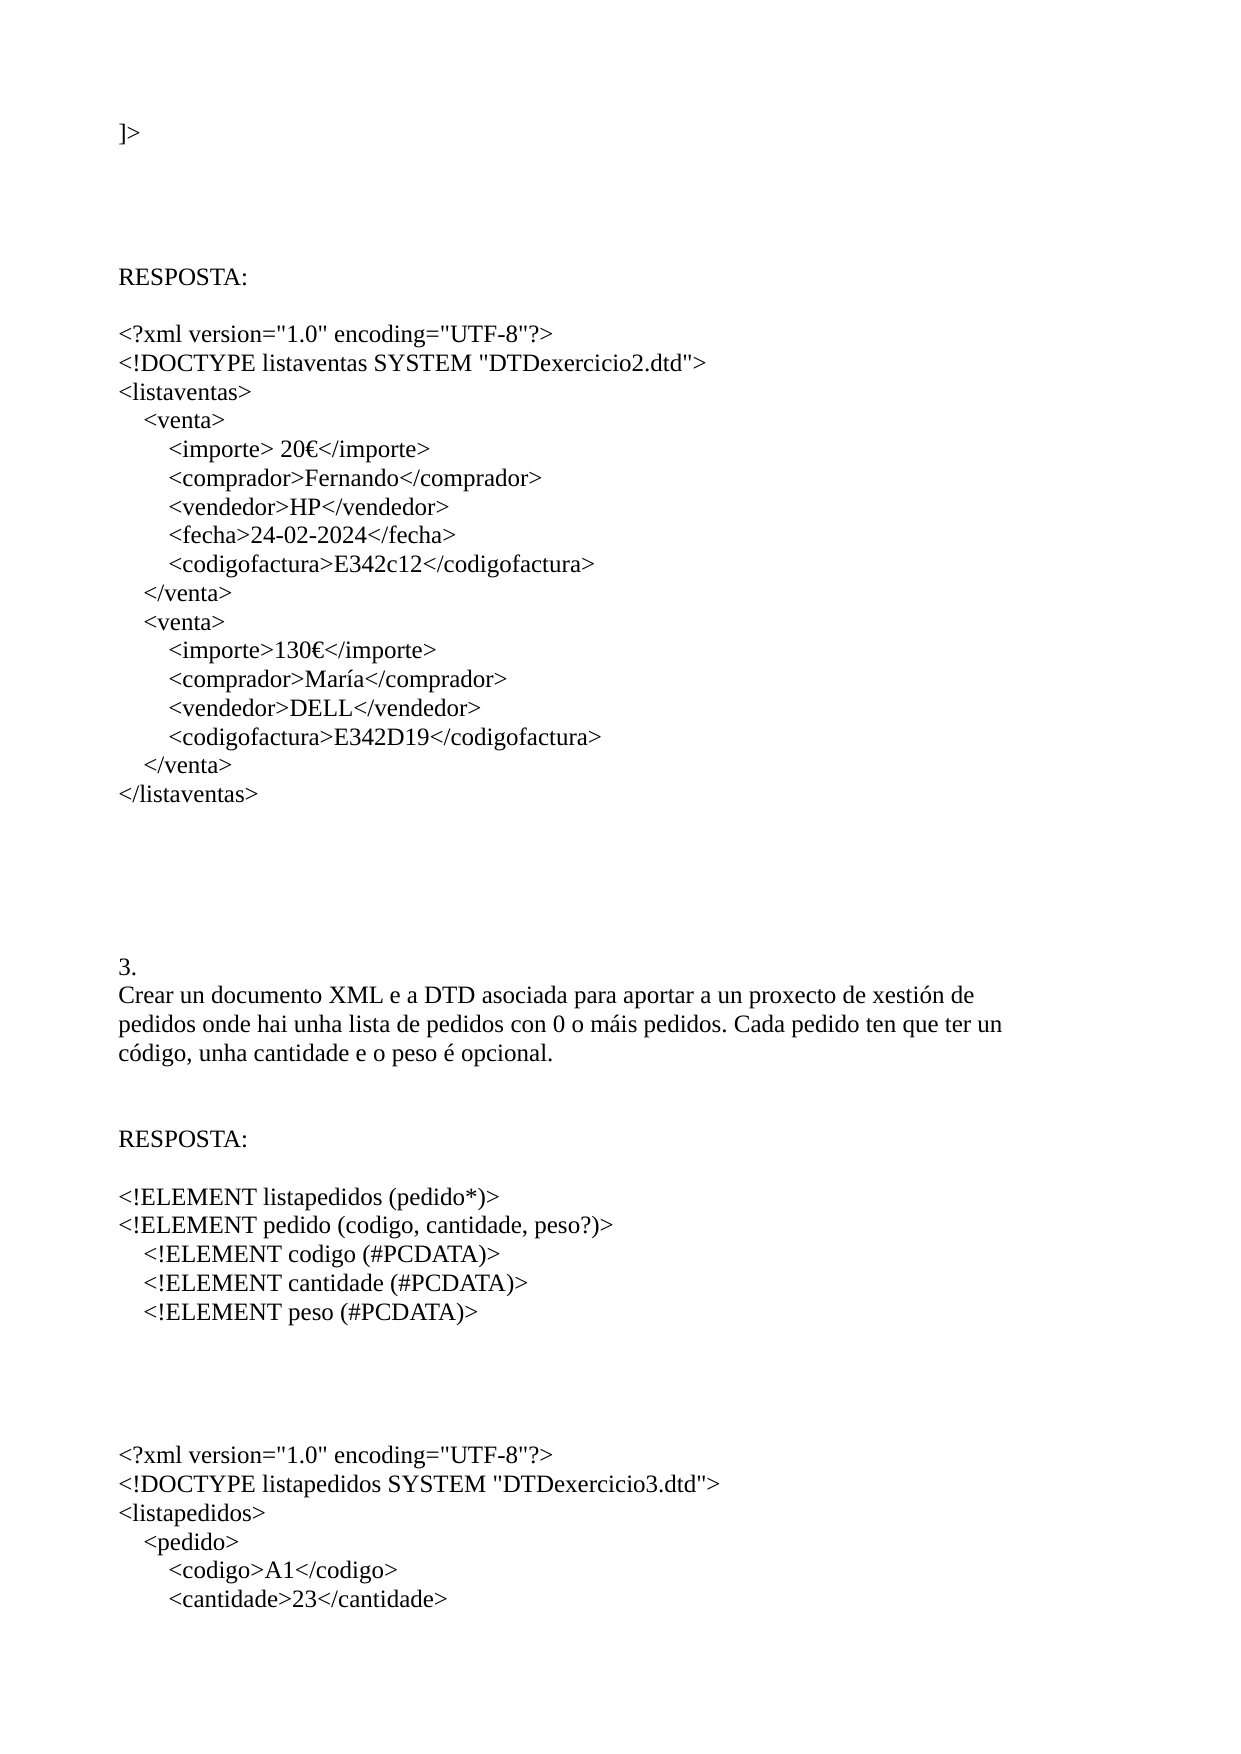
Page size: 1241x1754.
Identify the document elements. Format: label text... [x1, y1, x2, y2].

text <codigofactura>E342c12</codigofactura> [118, 549, 1122, 578]
text <vendedor>HP</vendedor> [118, 492, 1122, 521]
text </venta> [118, 578, 1122, 607]
text pedidos onde hai unha lista de pedidos con 0 o máis pedidos. Cada pedido ten que ter un [118, 1009, 1122, 1038]
text <!ELEMENT cantidade (#PCDATA)> [118, 1268, 1122, 1297]
text <venta> [118, 607, 1122, 636]
text Crear un documento XML e a DTD asociada para aportar a un proxecto de xestión de [118, 981, 1122, 1009]
text <!ELEMENT pedido (codigo, cantidade, peso?)> [118, 1211, 1122, 1239]
text <listaventas> [118, 377, 1122, 406]
text </venta> [118, 751, 1122, 779]
text <!ELEMENT peso (#PCDATA)> [118, 1297, 1122, 1326]
text <?xml version="1.0" encoding="UTF-8"?> [118, 1441, 1122, 1469]
text <!DOCTYPE listapedidos SYSTEM "DTDexercicio3.dtd"> [118, 1469, 1122, 1498]
text RESPOSTA: [118, 262, 1122, 291]
text RESPOSTA: [118, 1124, 1122, 1153]
text <comprador>Fernando</comprador> [118, 463, 1122, 492]
text <cantidade>23</cantidade> [118, 1584, 1122, 1613]
text código, unha cantidade e o peso é opcional. [118, 1038, 1122, 1067]
text <listapedidos> [118, 1498, 1122, 1527]
text 3. [118, 952, 1122, 981]
text <!DOCTYPE listaventas SYSTEM "DTDexercicio2.dtd"> [118, 348, 1122, 377]
text ]> [118, 118, 1122, 147]
text <importe>130€</importe> [118, 636, 1122, 664]
text <fecha>24-02-2024</fecha> [118, 521, 1122, 549]
text <codigo>A1</codigo> [118, 1556, 1122, 1584]
text <comprador>María</comprador> [118, 664, 1122, 693]
text </listaventas> [118, 779, 1122, 808]
text <!ELEMENT codigo (#PCDATA)> [118, 1239, 1122, 1268]
text <importe> 20€</importe> [118, 434, 1122, 463]
text <pedido> [118, 1527, 1122, 1556]
text <codigofactura>E342D19</codigofactura> [118, 722, 1122, 751]
text <vendedor>DELL</vendedor> [118, 693, 1122, 722]
text <venta> [118, 406, 1122, 434]
text <!ELEMENT listapedidos (pedido*)> [118, 1182, 1122, 1211]
text <?xml version="1.0" encoding="UTF-8"?> [118, 319, 1122, 348]
